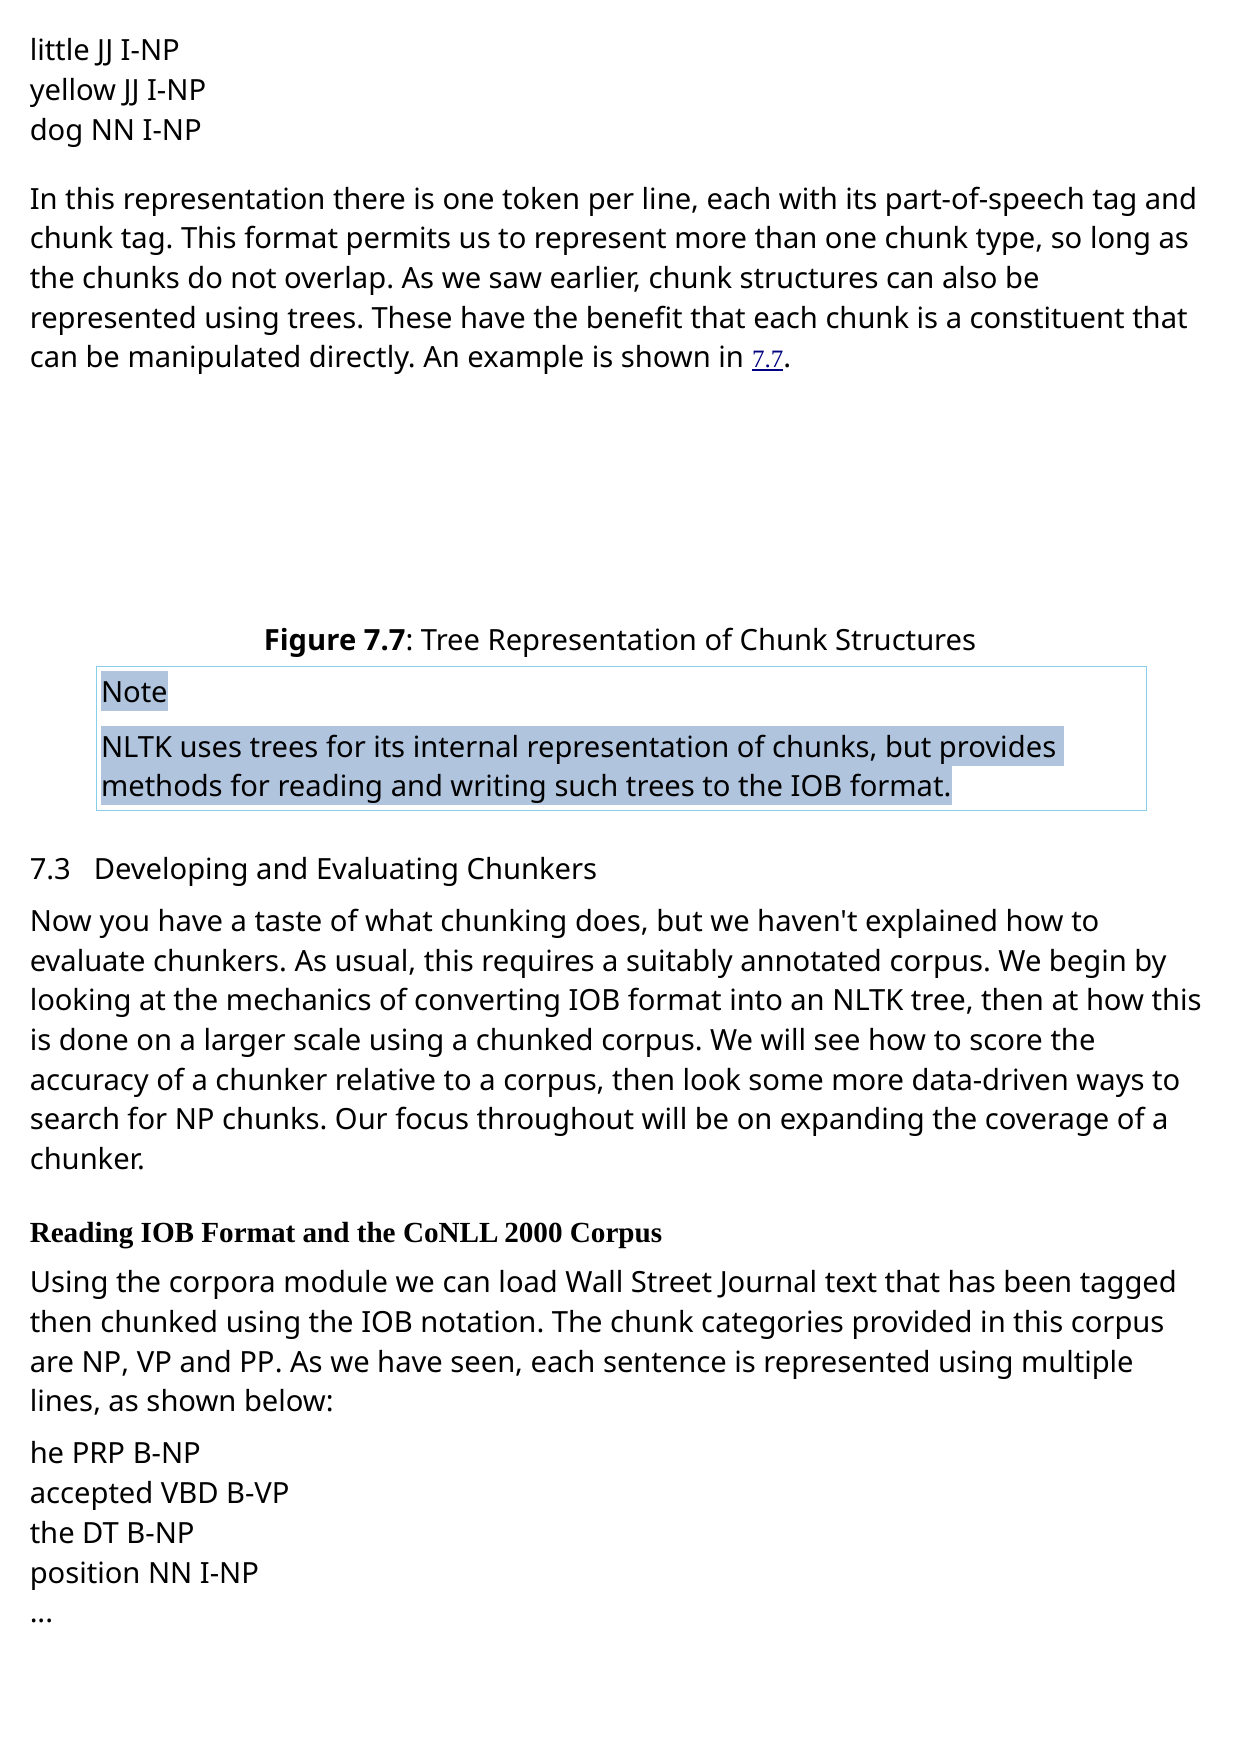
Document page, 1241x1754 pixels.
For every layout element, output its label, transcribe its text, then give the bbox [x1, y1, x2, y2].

text In this representation there is one token per line, each with its part-of-speech tag and chunk tag. This format permits us to represent more than one chunk type, so long as the chunks do not overlap. As we saw earlier, chunk structures can also be represented using trees. These have the benefit that each chunk is a constituent that can be manipulated directly. An example is shown in 7.7. [29, 178, 1211, 376]
text he PRP B-NP [29, 1433, 1211, 1472]
text ... [29, 1592, 1211, 1631]
text position NN I-NP [29, 1552, 1211, 1592]
text accepted VBD B-VP [29, 1472, 1211, 1512]
text Note [97, 667, 1146, 711]
text the DT B-NP [29, 1512, 1211, 1552]
text yellow JJ I-NP [29, 69, 1211, 109]
text little JJ I-NP [29, 29, 1211, 69]
text Using the corpora module we can load Wall Street Journal text that has been tagged then chunked using the IOB notation. The chunk categories provided in this corpus are NP, VP and PP. As we have seen, each sentence is represented using multiple lines, as shown below: [29, 1262, 1211, 1420]
text NLTK uses trees for its internal representation of chunks, but provides methods for reading and writing such trees to the IOB format. [97, 721, 1146, 810]
subtitle Reading IOB Format and the CoNLL 2000 Corpus [29, 1216, 1211, 1249]
subtitle 7.3 Developing and Evaluating Chunkers [29, 848, 1211, 888]
text Now you have a taste of what chunking does, but we haven't explained how to evaluate chunkers. As usual, this requires a suitably annotated corpus. We begin by looking at the mechanics of converting IOB format into an NLTK tree, then at how this is done on a larger scale using a chunked corpus. We will see how to score the accuracy of a chunker relative to a corpus, then look some more data-driven ways to search for NP chunks. Our focus throughout will be on expanding the coverage of a chunker. [29, 900, 1211, 1178]
text Figure 7.7: Tree Representation of Chunk Structures [29, 619, 1211, 659]
text dog NN I-NP [29, 109, 1211, 148]
